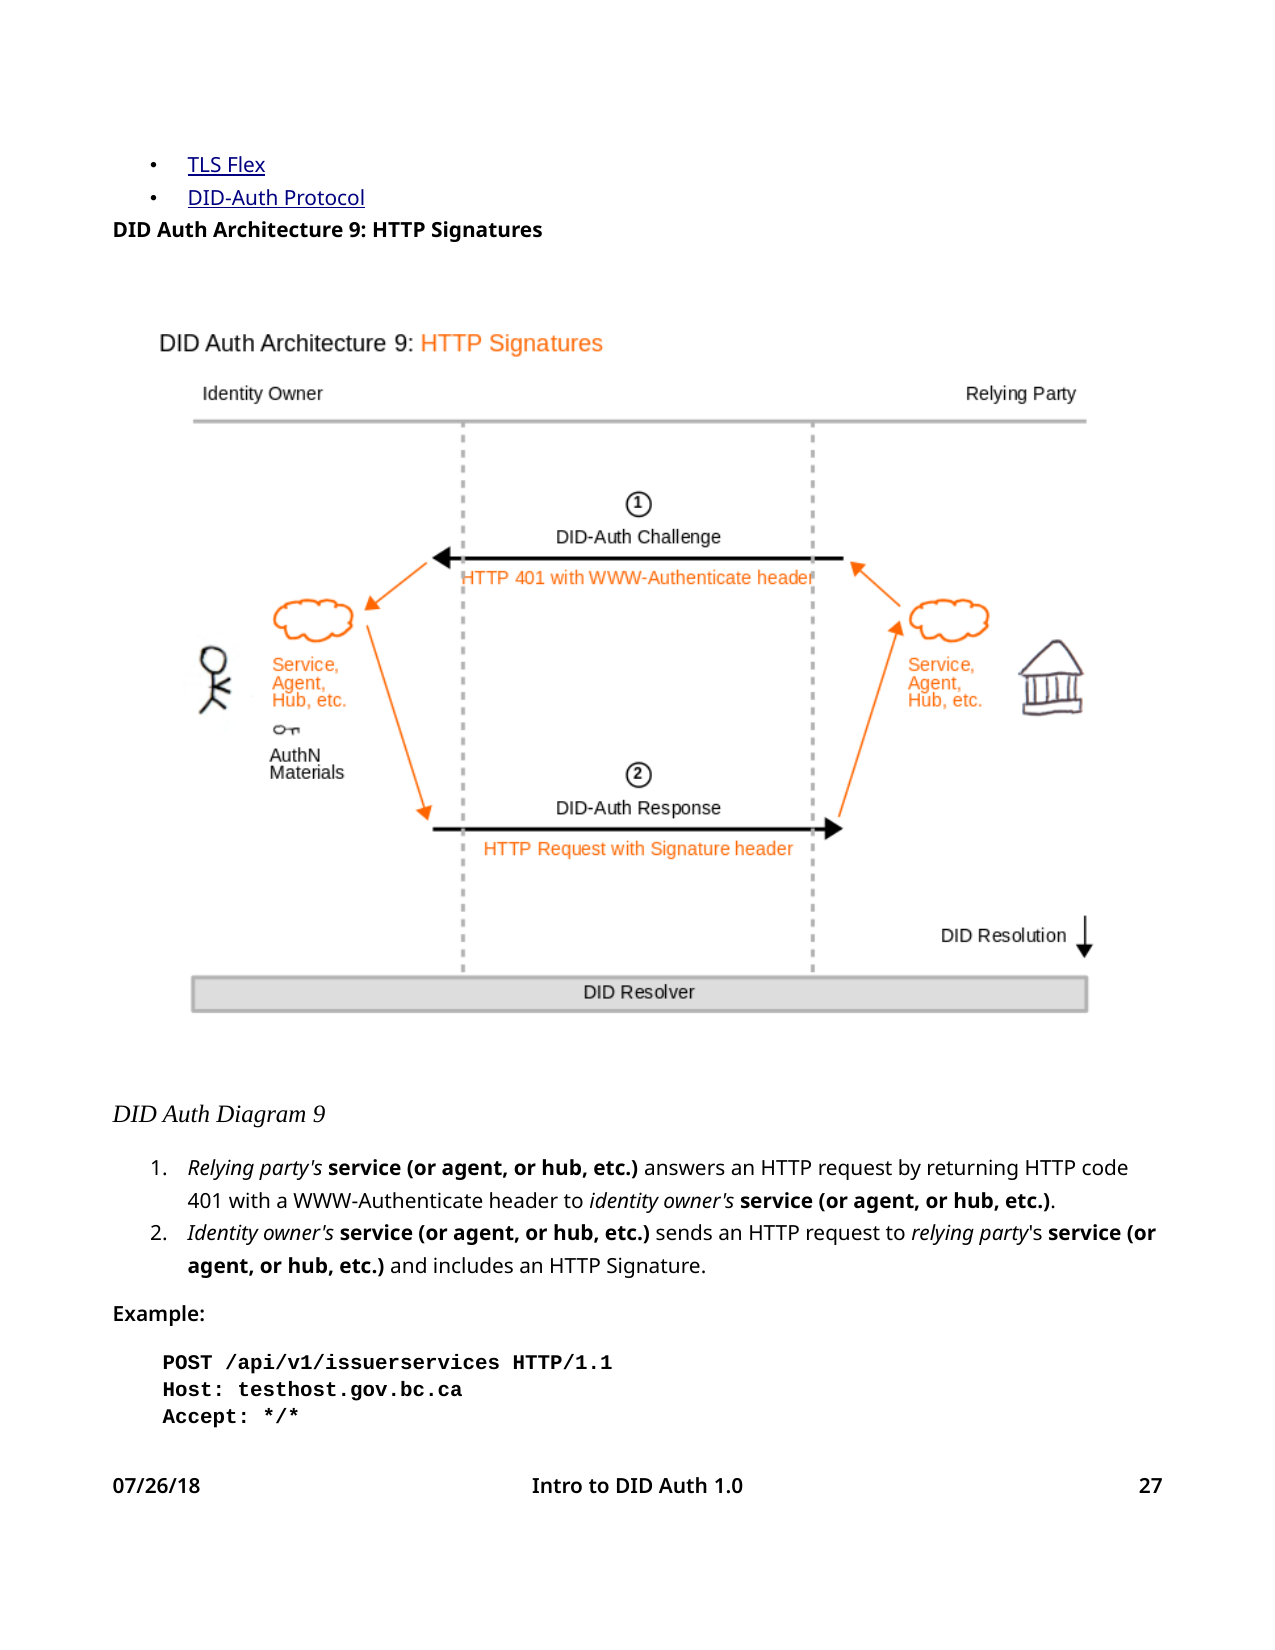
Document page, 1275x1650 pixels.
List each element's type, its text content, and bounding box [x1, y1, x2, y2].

subtitle DID Auth Architecture 9: HTTP Signatures [112, 215, 1162, 244]
text POST /api/v1/issuerservices HTTP/1.1 [112, 1352, 1162, 1376]
text Example: [112, 1299, 1162, 1327]
list DID-Auth Protocol [150, 183, 1162, 211]
picture [112, 262, 1163, 1075]
text Accept: */* [112, 1406, 1162, 1430]
text Host: testhost.gov.bc.ca [112, 1379, 1162, 1403]
list Identity owner's service (or agent, or hub, etc.) sends an HTTP request to relying party's service (or agent, or hub, etc.) and includes an HTTP Signature. [150, 1218, 1162, 1279]
list Relying party's service (or agent, or hub, etc.) answers an HTTP request by returning HTTP code 401 with a WWW-Authenticate header to identity owner's service (or agent, or hub, etc.). [150, 1153, 1162, 1214]
text DID Auth Diagram 9 [112, 1099, 1162, 1128]
list TLS Flex [150, 150, 1162, 178]
